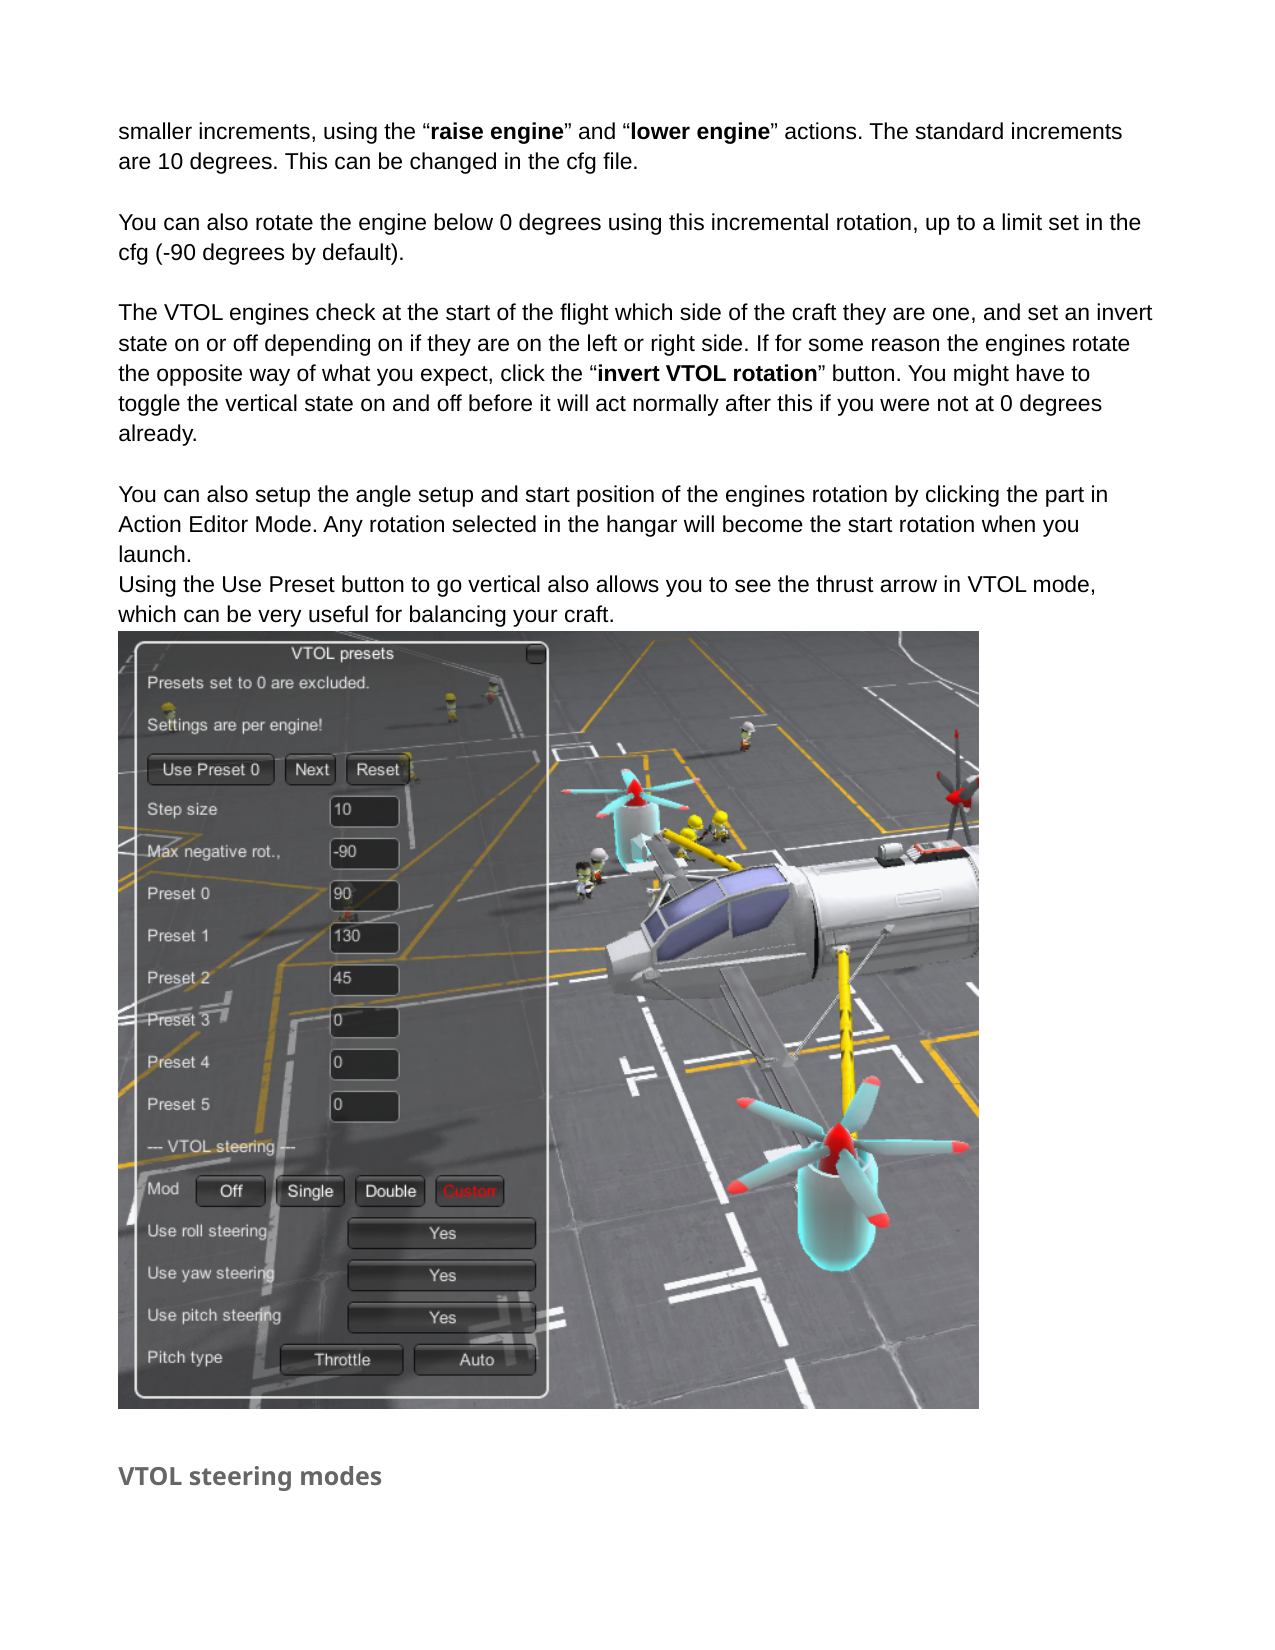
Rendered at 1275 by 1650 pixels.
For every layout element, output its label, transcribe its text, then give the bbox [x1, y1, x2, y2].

picture [118, 631, 979, 1409]
text You can also setup the angle setup and start position of the engines rotation by clicking the part in Action Editor Mode. Any rotation selected in the hangar will become the start rotation when you launch. [118, 481, 1157, 567]
text The VTOL engines check at the start of the flight which side of the craft they are one, and set an invert state on or off depending on if they are on the left or right side. If for some reason the engines rotate the opposite way of what you expect, click the “invert VTOL rotation” button. You might have to toggle the vertical state on and off before it will act normally after this if you were not at 0 degrees already. [118, 299, 1157, 446]
text Using the Use Preset button to go vertical also allows you to see the thrust arrow in VTOL mode, which can be very useful for balancing your craft. [118, 571, 1157, 628]
text You can also rotate the engine below 0 degrees using this incremental rotation, up to a limit set in the cfg (-90 degrees by default). [118, 209, 1157, 265]
subtitle VTOL steering modes [118, 1459, 1157, 1493]
text smaller increments, using the “raise engine” and “lower engine” actions. The standard increments are 10 degrees. This can be changed in the cfg file. [118, 118, 1157, 174]
